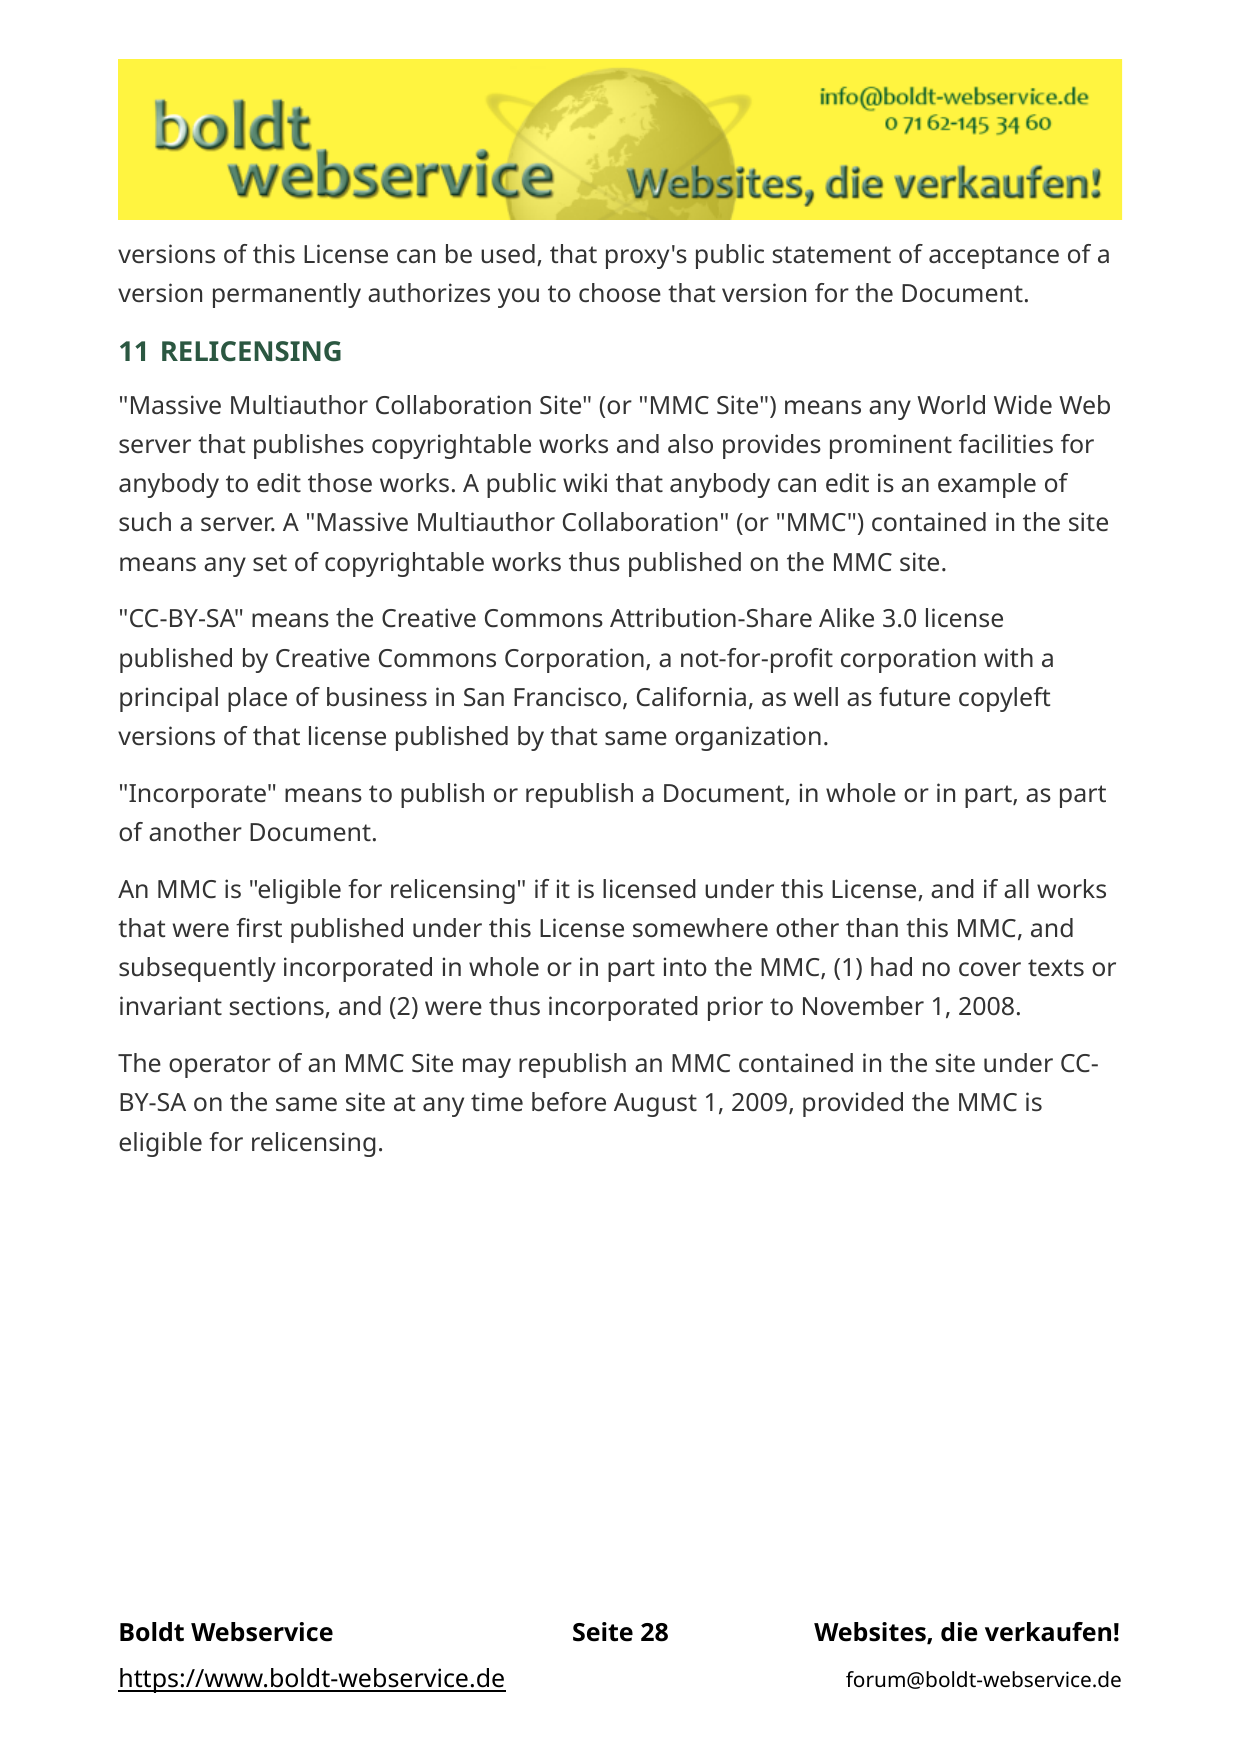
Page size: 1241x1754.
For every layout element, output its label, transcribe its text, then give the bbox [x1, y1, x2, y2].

text The operator of an MMC Site may republish an MMC contained in the site under CC-BY-SA on the same site at any time before August 1, 2009, provided the MMC is eligible for relicensing. [118, 1046, 1122, 1158]
text "Massive Multiauthor Collaboration Site" (or "MMC Site") means any World Wide Web server that publishes copyrightable works and also provides prominent facilities for anybody to edit those works. A public wiki that anybody can edit is an example of such a server. A "Massive Multiauthor Collaboration" (or "MMC") contained in the site means any set of copyrightable works thus published on the MMC site. [118, 387, 1122, 578]
text An MMC is "eligible for relicensing" if it is licensed under this License, and if all works that were first published under this License somewhere other than this MMC, and subsequently incorporated in whole or in part into the MMC, (1) had no cover texts or invariant sections, and (2) were thus incorporated prior to November 1, 2008. [118, 871, 1122, 1023]
text versions of this License can be used, that proxy's public statement of acceptance of a version permanently authorizes you to choose that version for the Document. [118, 236, 1122, 309]
picture [118, 59, 1123, 220]
subtitle RELICENSING [118, 332, 1122, 370]
text "CC-BY-SA" means the Creative Commons Attribution-Share Alike 3.0 license published by Creative Commons Corporation, a not-for-profit corporation with a principal place of business in San Francisco, California, as well as future copyleft versions of that license published by that same organization. [118, 601, 1122, 753]
text "Incorporate" means to publish or republish a Document, in whole or in part, as part of another Document. [118, 775, 1122, 849]
